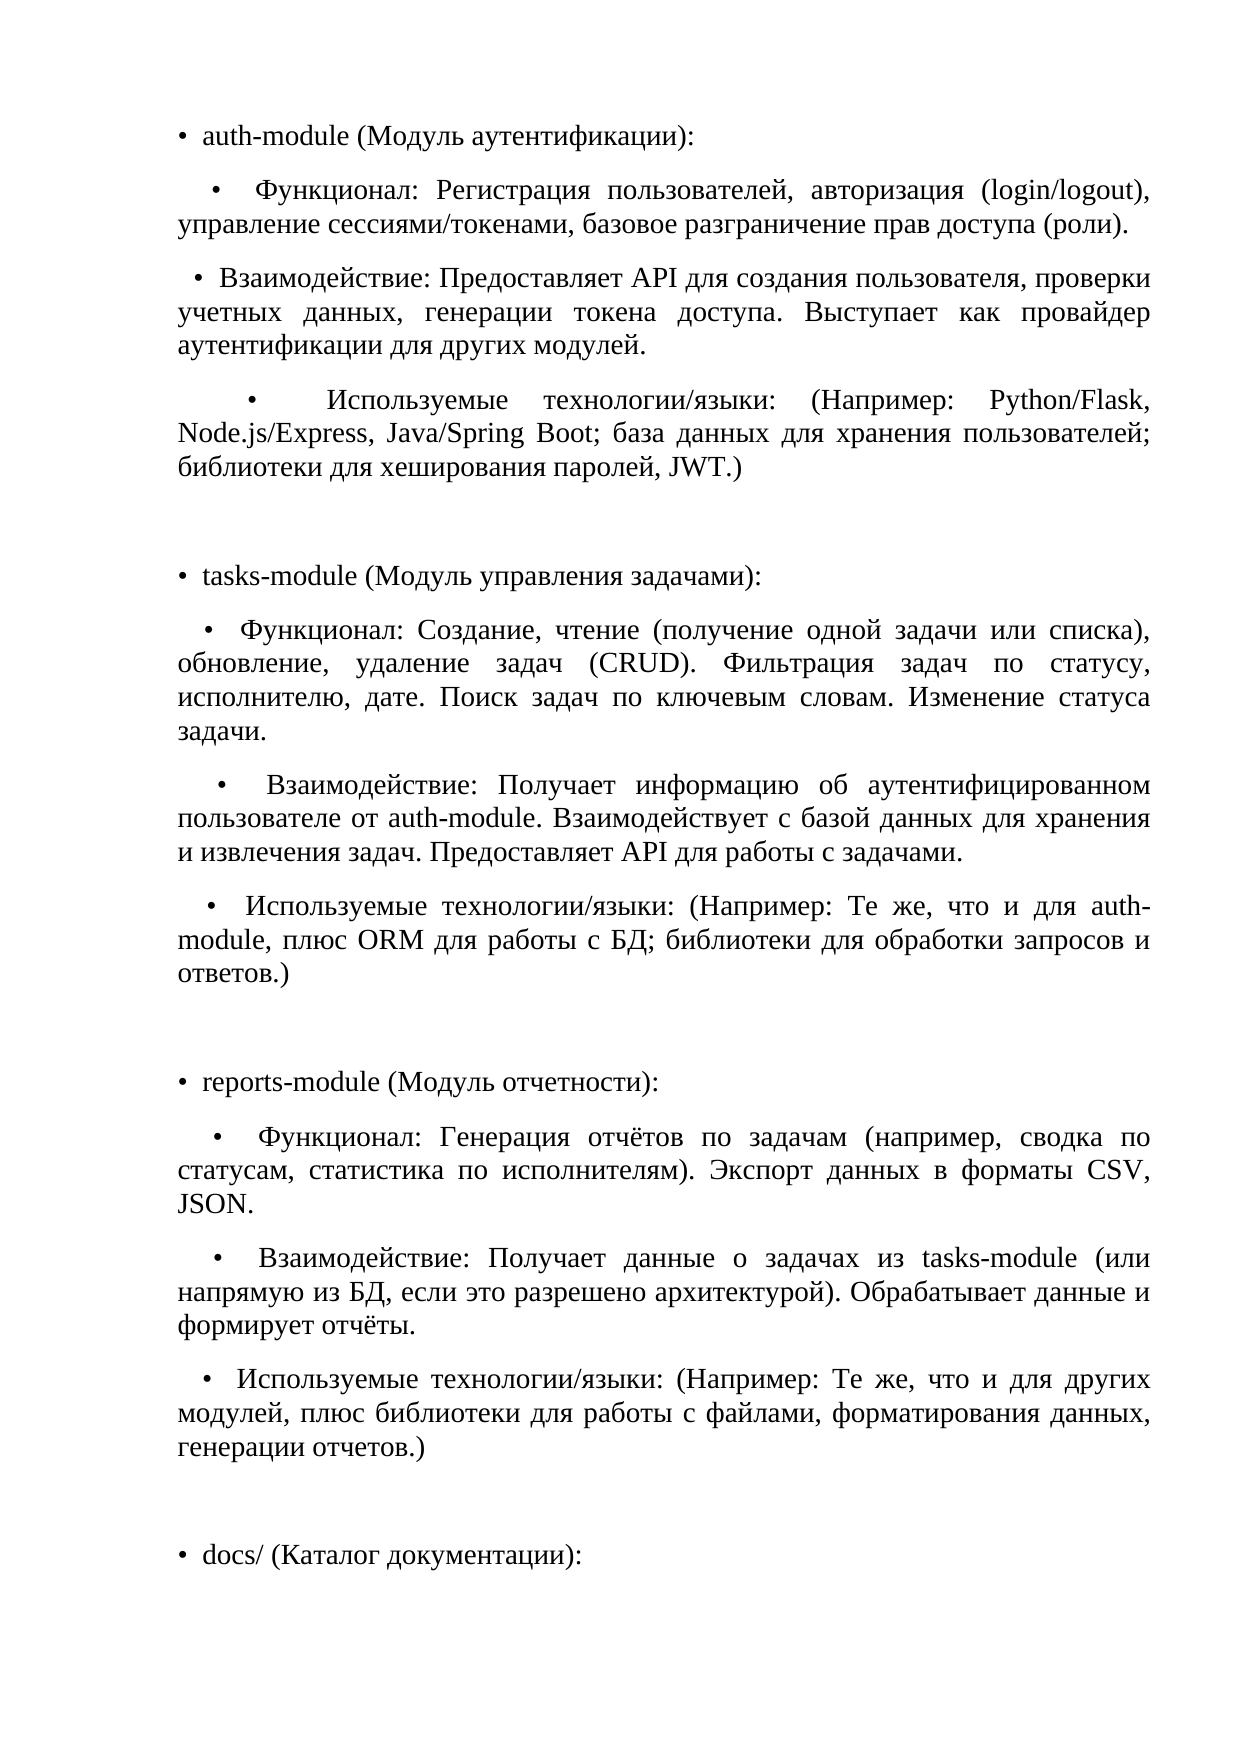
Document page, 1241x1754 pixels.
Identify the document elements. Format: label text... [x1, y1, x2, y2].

text • tasks-module (Модуль управления задачами): [177, 558, 1152, 591]
text • docs/ (Каталог документации): [177, 1537, 1152, 1571]
text • auth-module (Модуль аутентификации): [177, 118, 1152, 152]
text • Функционал: Создание, чтение (получение одной задачи или списка), обновление, удаление задач (CRUD). Фильтрация задач по статусу, исполнителю, дате. Поиск задач по ключевым словам. Изменение статуса задачи. [177, 612, 1152, 746]
text • Взаимодействие: Получает данные о задачах из tasks-module (или напрямую из БД, если это разрешено архитектурой). Обрабатывает данные и формирует отчёты. [177, 1240, 1152, 1341]
text • Используемые технологии/языки: (Например: Те же, что и для auth-module, плюс ORM для работы с БД; библиотеки для обработки запросов и ответов.) [177, 888, 1152, 989]
text • reports-module (Модуль отчетности): [177, 1064, 1152, 1098]
text • Функционал: Регистрация пользователей, авторизация (login/logout), управление сессиями/токенами, базовое разграничение прав доступа (роли). [177, 172, 1152, 239]
text • Функционал: Генерация отчётов по задачам (например, сводка по статусам, статистика по исполнителям). Экспорт данных в форматы CSV, JSON. [177, 1119, 1152, 1219]
text • Взаимодействие: Получает информацию об аутентифицированном пользователе от auth-module. Взаимодействует с базой данных для хранения и извлечения задач. Предоставляет API для работы с задачами. [177, 767, 1152, 868]
text • Используемые технологии/языки: (Например: Python/Flask, Node.js/Express, Java/Spring Boot; база данных для хранения пользователей; библиотеки для хеширования паролей, JWT.) [177, 382, 1152, 482]
text • Взаимодействие: Предоставляет API для создания пользователя, проверки учетных данных, генерации токена доступа. Выступает как провайдер аутентификации для других модулей. [177, 260, 1152, 361]
text • Используемые технологии/языки: (Например: Те же, что и для других модулей, плюс библиотеки для работы с файлами, форматирования данных, генерации отчетов.) [177, 1362, 1152, 1462]
